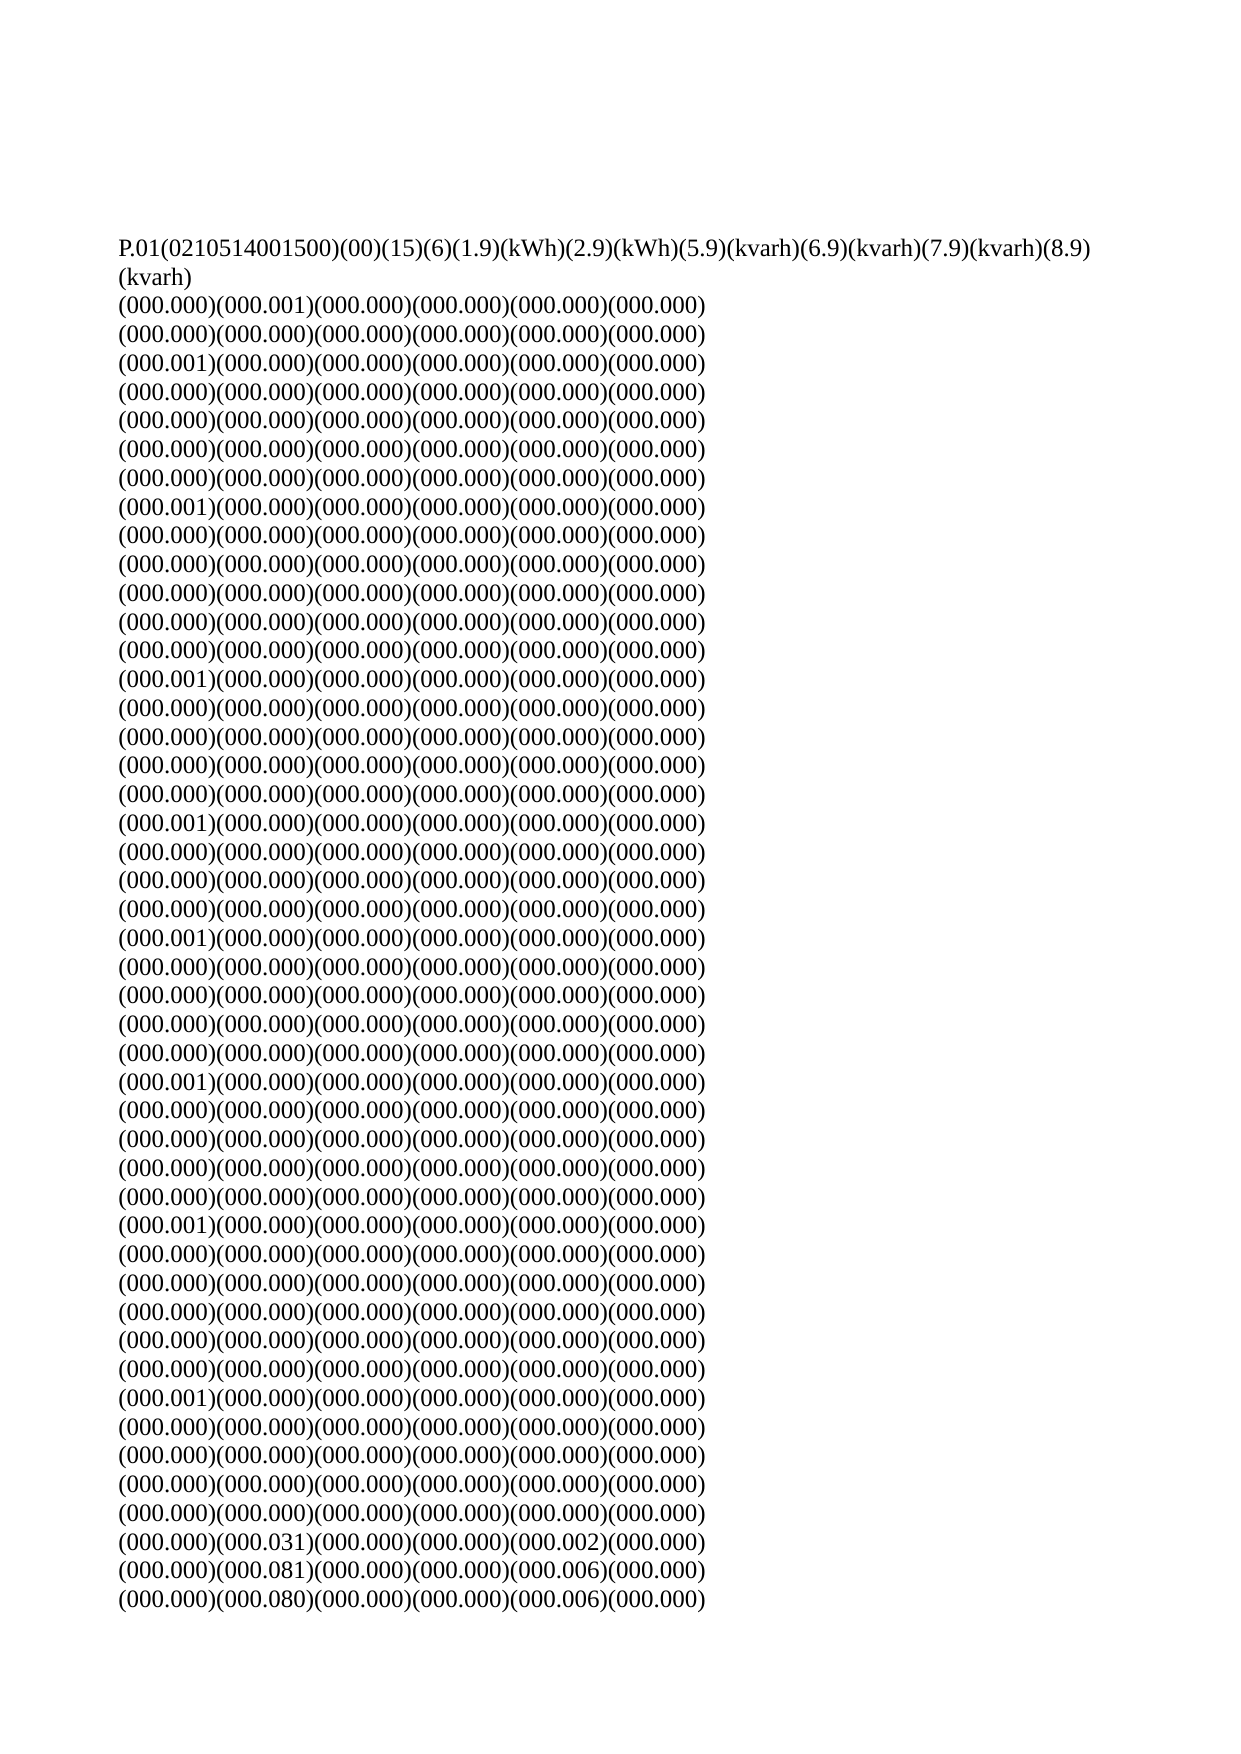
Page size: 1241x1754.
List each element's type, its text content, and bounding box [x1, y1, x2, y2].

text (000.000)(000.000)(000.000)(000.000)(000.000)(000.000) [118, 1498, 1122, 1527]
text (000.000)(000.000)(000.000)(000.000)(000.000)(000.000) [118, 607, 1122, 636]
text (000.000)(000.000)(000.000)(000.000)(000.000)(000.000) [118, 1268, 1122, 1297]
text (000.000)(000.000)(000.000)(000.000)(000.000)(000.000) [118, 1469, 1122, 1498]
text (000.000)(000.000)(000.000)(000.000)(000.000)(000.000) [118, 463, 1122, 492]
text (000.001)(000.000)(000.000)(000.000)(000.000)(000.000) [118, 1067, 1122, 1096]
text (000.000)(000.001)(000.000)(000.000)(000.000)(000.000) [118, 291, 1122, 319]
text (000.001)(000.000)(000.000)(000.000)(000.000)(000.000) [118, 923, 1122, 952]
text (000.000)(000.000)(000.000)(000.000)(000.000)(000.000) [118, 319, 1122, 348]
text (000.000)(000.000)(000.000)(000.000)(000.000)(000.000) [118, 1297, 1122, 1326]
text (000.000)(000.031)(000.000)(000.000)(000.002)(000.000) [118, 1527, 1122, 1556]
text (000.000)(000.000)(000.000)(000.000)(000.000)(000.000) [118, 837, 1122, 866]
text (000.000)(000.000)(000.000)(000.000)(000.000)(000.000) [118, 1239, 1122, 1268]
text (000.000)(000.000)(000.000)(000.000)(000.000)(000.000) [118, 1326, 1122, 1354]
text (000.000)(000.080)(000.000)(000.000)(000.006)(000.000) [118, 1584, 1122, 1613]
text (000.001)(000.000)(000.000)(000.000)(000.000)(000.000) [118, 1211, 1122, 1239]
text (000.000)(000.000)(000.000)(000.000)(000.000)(000.000) [118, 1441, 1122, 1469]
text (000.000)(000.000)(000.000)(000.000)(000.000)(000.000) [118, 1096, 1122, 1124]
text (000.001)(000.000)(000.000)(000.000)(000.000)(000.000) [118, 348, 1122, 377]
text (000.000)(000.000)(000.000)(000.000)(000.000)(000.000) [118, 1354, 1122, 1383]
text P.01(0210514001500)(00)(15)(6)(1.9)(kWh)(2.9)(kWh)(5.9)(kvarh)(6.9)(kvarh)(7.9)(kvarh)(8.9)(kvarh) [118, 233, 1122, 291]
text (000.000)(000.000)(000.000)(000.000)(000.000)(000.000) [118, 1153, 1122, 1182]
text (000.000)(000.000)(000.000)(000.000)(000.000)(000.000) [118, 779, 1122, 808]
text (000.000)(000.081)(000.000)(000.000)(000.006)(000.000) [118, 1556, 1122, 1584]
text (000.000)(000.000)(000.000)(000.000)(000.000)(000.000) [118, 377, 1122, 406]
text (000.000)(000.000)(000.000)(000.000)(000.000)(000.000) [118, 751, 1122, 779]
text (000.001)(000.000)(000.000)(000.000)(000.000)(000.000) [118, 664, 1122, 693]
text (000.000)(000.000)(000.000)(000.000)(000.000)(000.000) [118, 981, 1122, 1009]
text (000.000)(000.000)(000.000)(000.000)(000.000)(000.000) [118, 434, 1122, 463]
text (000.000)(000.000)(000.000)(000.000)(000.000)(000.000) [118, 693, 1122, 722]
text (000.000)(000.000)(000.000)(000.000)(000.000)(000.000) [118, 1412, 1122, 1441]
text (000.000)(000.000)(000.000)(000.000)(000.000)(000.000) [118, 866, 1122, 894]
text (000.000)(000.000)(000.000)(000.000)(000.000)(000.000) [118, 894, 1122, 923]
text (000.000)(000.000)(000.000)(000.000)(000.000)(000.000) [118, 1038, 1122, 1067]
text (000.000)(000.000)(000.000)(000.000)(000.000)(000.000) [118, 636, 1122, 664]
text (000.000)(000.000)(000.000)(000.000)(000.000)(000.000) [118, 578, 1122, 607]
text (000.000)(000.000)(000.000)(000.000)(000.000)(000.000) [118, 521, 1122, 549]
text (000.001)(000.000)(000.000)(000.000)(000.000)(000.000) [118, 1383, 1122, 1412]
text (000.000)(000.000)(000.000)(000.000)(000.000)(000.000) [118, 1182, 1122, 1211]
text (000.001)(000.000)(000.000)(000.000)(000.000)(000.000) [118, 808, 1122, 837]
text (000.000)(000.000)(000.000)(000.000)(000.000)(000.000) [118, 952, 1122, 981]
text (000.000)(000.000)(000.000)(000.000)(000.000)(000.000) [118, 722, 1122, 751]
text (000.001)(000.000)(000.000)(000.000)(000.000)(000.000) [118, 492, 1122, 521]
text (000.000)(000.000)(000.000)(000.000)(000.000)(000.000) [118, 549, 1122, 578]
text (000.000)(000.000)(000.000)(000.000)(000.000)(000.000) [118, 1009, 1122, 1038]
text (000.000)(000.000)(000.000)(000.000)(000.000)(000.000) [118, 1124, 1122, 1153]
text (000.000)(000.000)(000.000)(000.000)(000.000)(000.000) [118, 406, 1122, 434]
